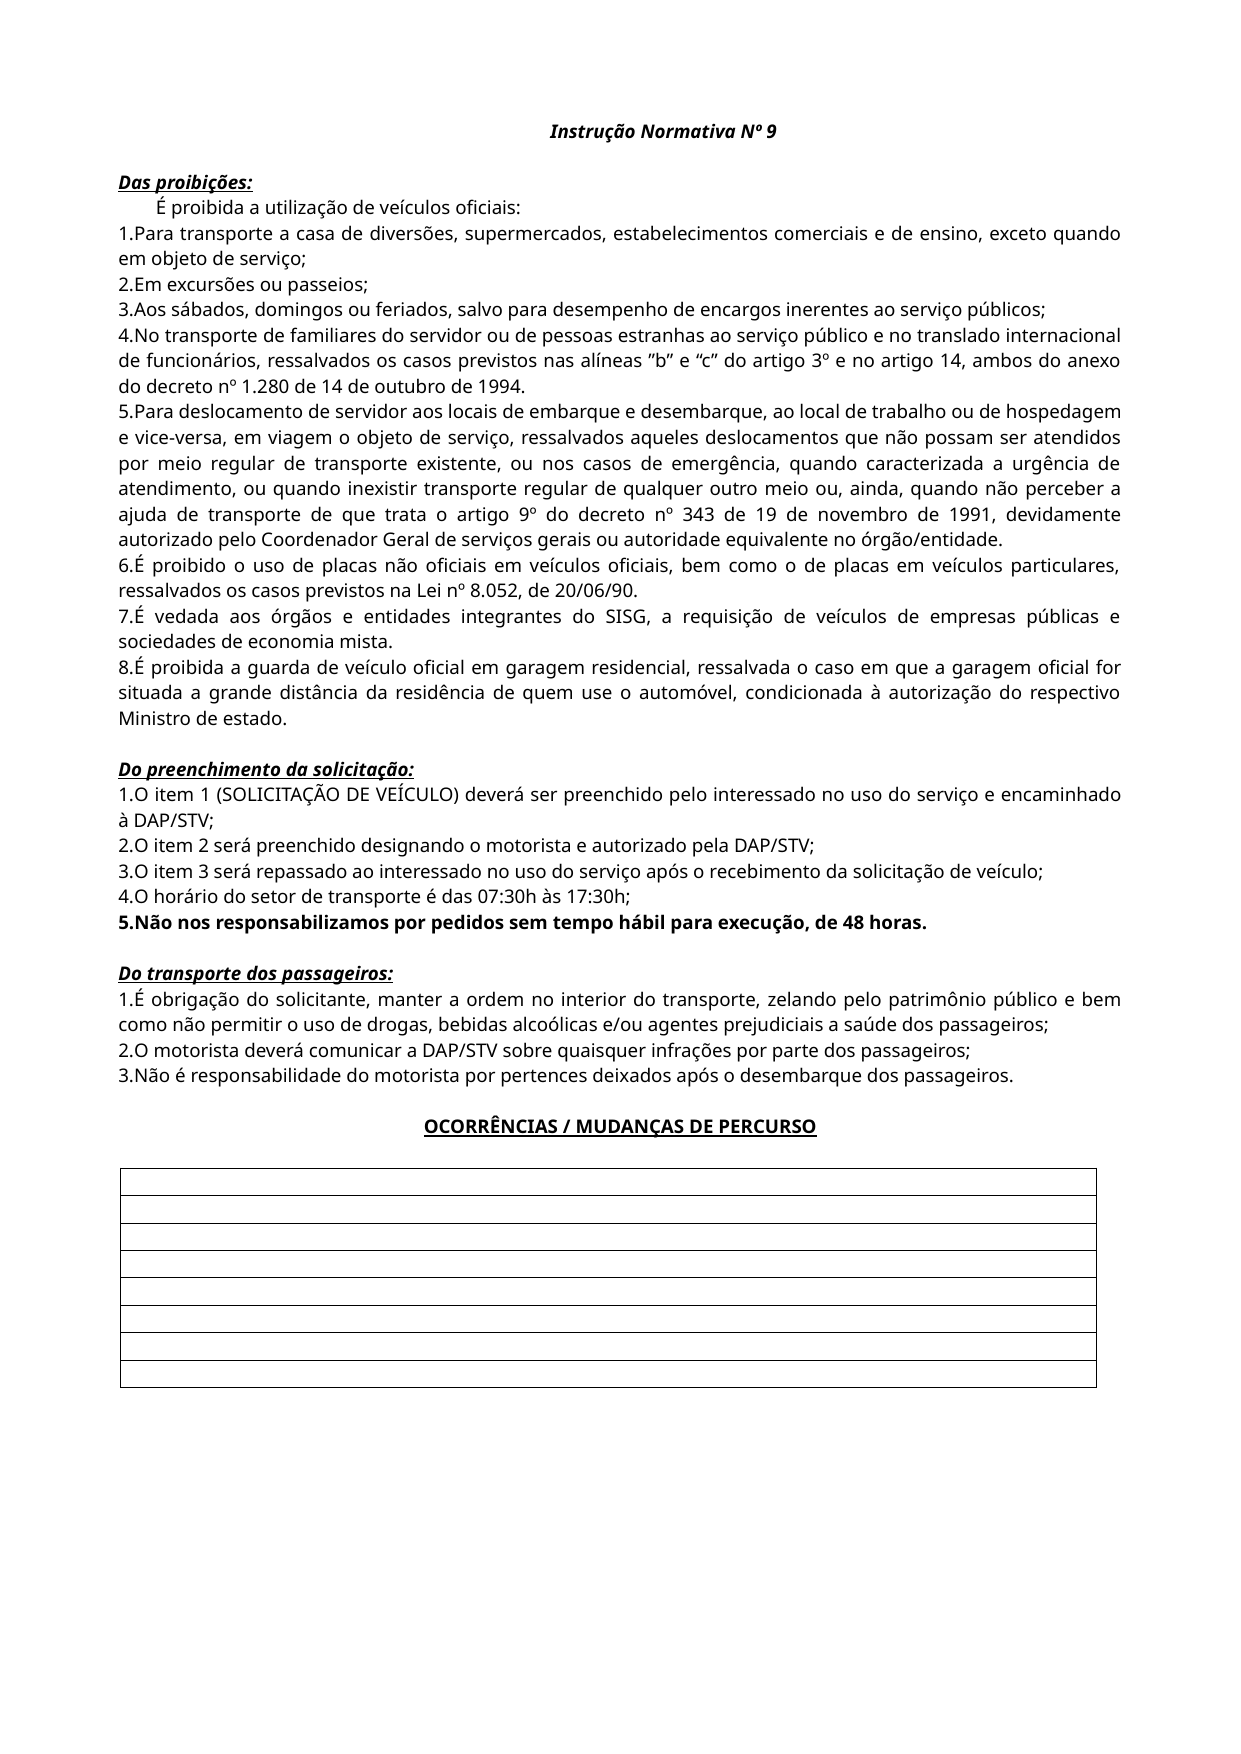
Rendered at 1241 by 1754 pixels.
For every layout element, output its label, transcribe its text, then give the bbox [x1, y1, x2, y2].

table_cell [121, 1278, 1096, 1305]
text Instrução Normativa Nº 9 [118, 118, 1211, 144]
list É proibida a guarda de veículo oficial em garagem residencial, ressalvada o caso em que a garagem oficial for situada a grande distância da residência de quem use o automóvel, condicionada à autorização do respectivo Ministro de estado. [118, 654, 1122, 731]
table_cell [121, 1306, 1096, 1332]
list O item 2 será preenchido designando o motorista e autorizado pela DAP/STV; [118, 833, 1122, 858]
table_cell [121, 1251, 1096, 1277]
table_cell [121, 1224, 1096, 1250]
list O horário do setor de transporte é das 07:30h às 17:30h; [118, 884, 1122, 909]
subtitle Do preenchimento da solicitação: [118, 756, 1122, 782]
list No transporte de familiares do servidor ou de pessoas estranhas ao serviço público e no translado internacional de funcionários, ressalvados os casos previstos nas alíneas ”b” e “c” do artigo 3º e no artigo 14, ambos do anexo do decreto nº 1.280 de 14 de outubro de 1994. [118, 322, 1122, 399]
list O motorista deverá comunicar a DAP/STV sobre quaisquer infrações por parte dos passageiros; [118, 1037, 1122, 1062]
list Não nos responsabilizamos por pedidos sem tempo hábil para execução, de 48 horas. [118, 909, 1122, 935]
table_header [121, 1169, 1096, 1195]
list Para transporte a casa de diversões, supermercados, estabelecimentos comerciais e de ensino, exceto quando em objeto de serviço; [118, 220, 1122, 271]
list É vedada aos órgãos e entidades integrantes do SISG, a requisição de veículos de empresas públicas e sociedades de economia mista. [118, 603, 1122, 654]
list Para deslocamento de servidor aos locais de embarque e desembarque, ao local de trabalho ou de hospedagem e vice-versa, em viagem o objeto de serviço, ressalvados aqueles deslocamentos que não possam ser atendidos por meio regular de transporte existente, ou nos casos de emergência, quando caracterizada a urgência de atendimento, ou quando inexistir transporte regular de qualquer outro meio ou, ainda, quando não perceber a ajuda de transporte de que trata o artigo 9º do decreto nº 343 de 19 de novembro de 1991, devidamente autorizado pelo Coordenador Geral de serviços gerais ou autoridade equivalente no órgão/entidade. [118, 399, 1122, 552]
list Não é responsabilidade do motorista por pertences deixados após o desembarque dos passageiros. [118, 1062, 1122, 1088]
table_cell [121, 1361, 1096, 1387]
text Das proibições: [118, 169, 1122, 195]
text Do transporte dos passageiros: [118, 960, 1122, 986]
list Aos sábados, domingos ou feriados, salvo para desempenho de encargos inerentes ao serviço públicos; [118, 297, 1122, 322]
list É proibido o uso de placas não oficiais em veículos oficiais, bem como o de placas em veículos particulares, ressalvados os casos previstos na Lei nº 8.052, de 20/06/90. [118, 552, 1122, 603]
list É obrigação do solicitante, manter a ordem no interior do transporte, zelando pelo patrimônio público e bem como não permitir o uso de drogas, bebidas alcoólicas e/ou agentes prejudiciais a saúde dos passageiros; [118, 986, 1122, 1037]
table_cell [121, 1196, 1096, 1222]
text É proibida a utilização de veículos oficiais: [156, 195, 1122, 220]
list Em excursões ou passeios; [118, 271, 1122, 297]
table_cell [121, 1333, 1096, 1359]
subtitle OCORRÊNCIAS / MUDANÇAS DE PERCURSO [118, 1113, 1122, 1139]
list O item 1 (SOLICITAÇÃO DE VEÍCULO) deverá ser preenchido pelo interessado no uso do serviço e encaminhado à DAP/STV; [118, 782, 1122, 833]
list O item 3 será repassado ao interessado no uso do serviço após o recebimento da solicitação de veículo; [118, 858, 1122, 884]
